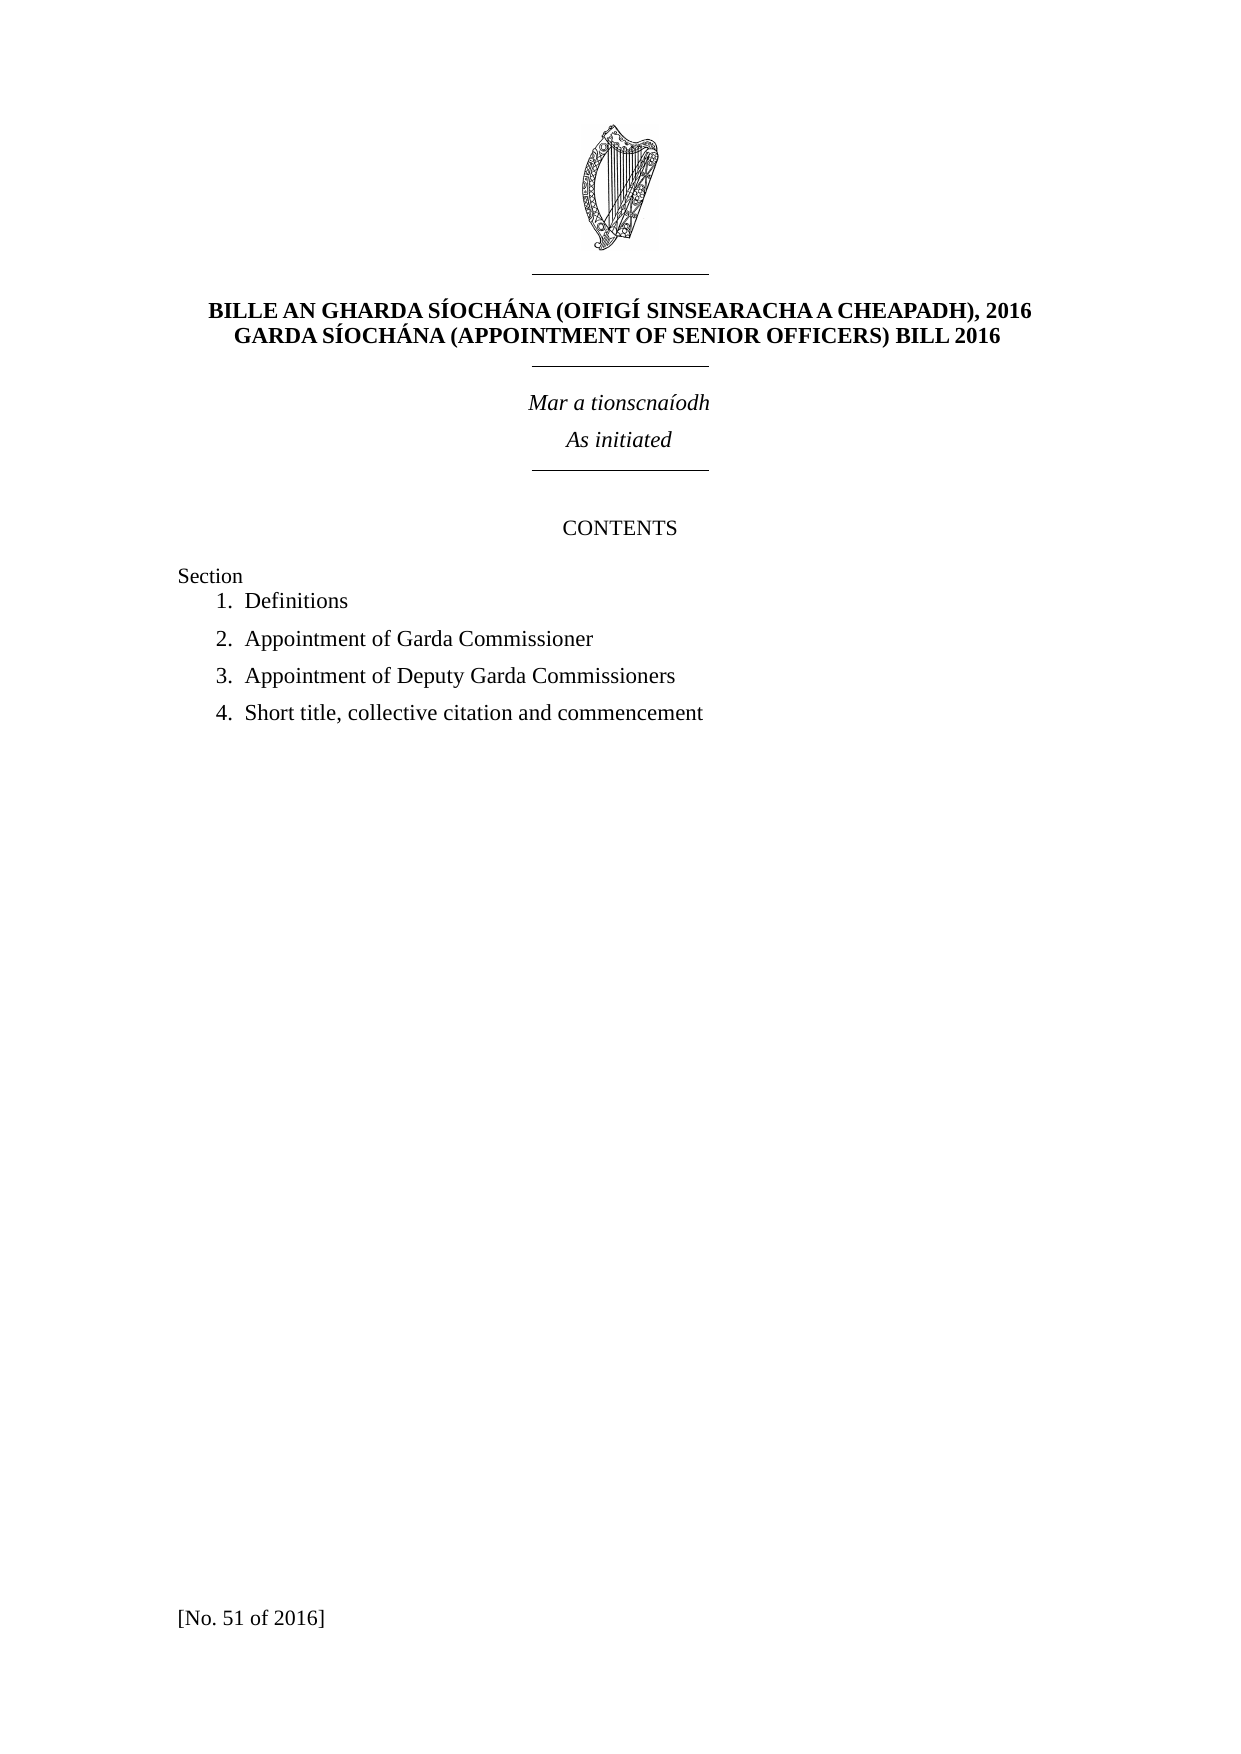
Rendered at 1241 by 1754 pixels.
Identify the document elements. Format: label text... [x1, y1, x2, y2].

text Section [177, 564, 1063, 588]
text 4. Short title, collective citation and commencement [216, 700, 1063, 726]
text CONTENTS [177, 516, 1063, 540]
text 2. Appointment of Garda Commissioner [216, 626, 1063, 651]
text 1. Definitions [216, 588, 1063, 614]
text As initiated [177, 427, 1063, 452]
title BILLE AN GHARDA SÍOCHÁNA (OIFIGÍ SINSEARACHA A CHEAPADH), 2016 [177, 297, 1063, 323]
text Mar a tionscnaíodh [177, 389, 1063, 415]
text 3. Appointment of Deputy Garda Commissioners [216, 663, 1063, 688]
title Garda Síochána (Appointment of Senior Officers) Bill 2016 [177, 323, 1063, 348]
picture [295, 117, 945, 257]
